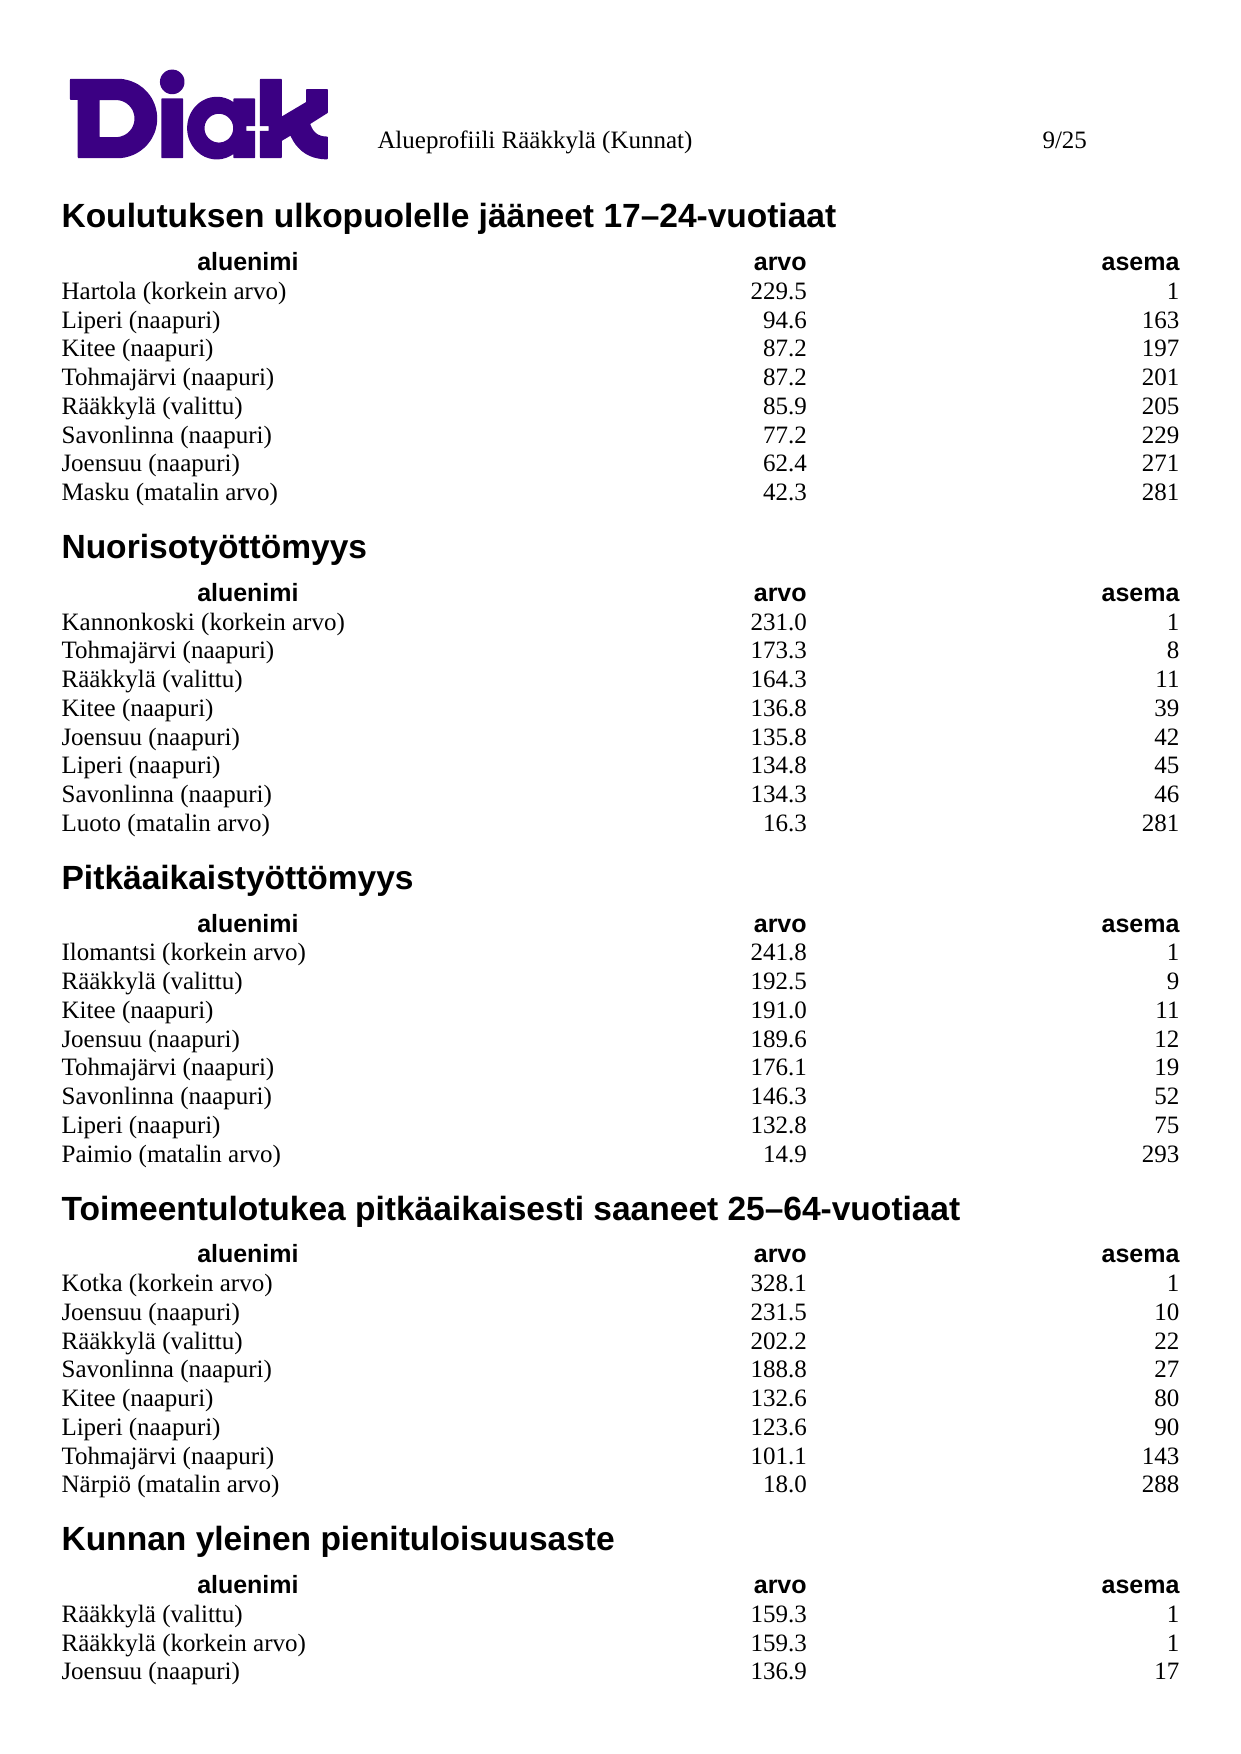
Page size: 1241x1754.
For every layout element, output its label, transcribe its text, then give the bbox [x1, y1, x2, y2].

table_cell 173.3 [434, 636, 806, 664]
table_cell 14.9 [434, 1139, 806, 1167]
table_header aluenimi [61, 1240, 434, 1268]
table_header arvo [434, 909, 806, 937]
table_cell 132.8 [434, 1110, 806, 1139]
table_cell 176.1 [434, 1053, 806, 1081]
table_cell 9 [806, 966, 1179, 995]
table_header arvo [434, 1240, 806, 1268]
table_cell 42 [806, 722, 1179, 751]
table_cell Savonlinna (naapuri) [61, 1081, 434, 1110]
table_cell 62.4 [434, 449, 806, 477]
table_header asema [806, 909, 1179, 937]
table_header aluenimi [61, 1570, 434, 1599]
table_cell 241.8 [434, 938, 806, 966]
table_cell 136.9 [434, 1656, 806, 1685]
table_cell Joensuu (naapuri) [61, 1024, 434, 1052]
table_header aluenimi [61, 909, 434, 937]
table_cell Liperi (naapuri) [61, 1412, 434, 1441]
table_cell Ilomantsi (korkein arvo) [61, 938, 434, 966]
table_cell Kitee (naapuri) [61, 995, 434, 1024]
table_cell 87.2 [434, 334, 806, 362]
table_cell 46 [806, 779, 1179, 808]
table_cell Paimio (matalin arvo) [61, 1139, 434, 1167]
table_cell Tohmajärvi (naapuri) [61, 362, 434, 391]
table_cell 12 [806, 1024, 1179, 1052]
table_cell 159.3 [434, 1599, 806, 1628]
table_header aluenimi [61, 247, 434, 276]
table_cell 1 [806, 276, 1179, 305]
table_cell Luoto (matalin arvo) [61, 808, 434, 837]
subtitle Toimeentulotukea pitkäaikaisesti saaneet 25–64-vuotiaat [61, 1188, 1179, 1227]
table_cell Kitee (naapuri) [61, 693, 434, 722]
table_header aluenimi [61, 578, 434, 607]
table_cell 231.0 [434, 607, 806, 636]
table_cell 45 [806, 751, 1179, 779]
table_header asema [806, 1240, 1179, 1268]
table_cell Rääkkylä (valittu) [61, 1599, 434, 1628]
table_cell 75 [806, 1110, 1179, 1139]
table_cell Rääkkylä (valittu) [61, 1326, 434, 1354]
table_cell 164.3 [434, 664, 806, 693]
table_cell 159.3 [434, 1628, 806, 1656]
table_cell 39 [806, 693, 1179, 722]
table_cell 1 [806, 607, 1179, 636]
table_cell 136.8 [434, 693, 806, 722]
table_cell 16.3 [434, 808, 806, 837]
table_cell 281 [806, 477, 1179, 506]
table_cell 18.0 [434, 1470, 806, 1498]
table_cell 42.3 [434, 477, 806, 506]
table_cell Liperi (naapuri) [61, 1110, 434, 1139]
table_cell 27 [806, 1355, 1179, 1383]
table_cell 191.0 [434, 995, 806, 1024]
table_cell Kannonkoski (korkein arvo) [61, 607, 434, 636]
table_cell 188.8 [434, 1355, 806, 1383]
table_cell Masku (matalin arvo) [61, 477, 434, 506]
table_header arvo [434, 247, 806, 276]
table_cell Joensuu (naapuri) [61, 1656, 434, 1685]
table_cell 19 [806, 1053, 1179, 1081]
table_cell 1 [806, 1268, 1179, 1297]
table_cell 134.8 [434, 751, 806, 779]
table_cell Savonlinna (naapuri) [61, 779, 434, 808]
table_cell Savonlinna (naapuri) [61, 420, 434, 448]
table_cell Liperi (naapuri) [61, 751, 434, 779]
subtitle Pitkäaikaistyöttömyys [61, 858, 1179, 896]
table_cell Tohmajärvi (naapuri) [61, 636, 434, 664]
table_cell 135.8 [434, 722, 806, 751]
table_cell Närpiö (matalin arvo) [61, 1470, 434, 1498]
table_cell 229 [806, 420, 1179, 448]
table_header asema [806, 578, 1179, 607]
table_cell 94.6 [434, 305, 806, 333]
table_cell 132.6 [434, 1383, 806, 1412]
table_cell 205 [806, 391, 1179, 420]
table_cell Joensuu (naapuri) [61, 1297, 434, 1326]
table_cell 80 [806, 1383, 1179, 1412]
table_cell 90 [806, 1412, 1179, 1441]
table_cell 11 [806, 995, 1179, 1024]
table_cell Liperi (naapuri) [61, 305, 434, 333]
table_cell 52 [806, 1081, 1179, 1110]
table_cell Rääkkylä (korkein arvo) [61, 1628, 434, 1656]
table_cell Tohmajärvi (naapuri) [61, 1441, 434, 1469]
table_cell 8 [806, 636, 1179, 664]
table_header asema [806, 247, 1179, 276]
table_cell 85.9 [434, 391, 806, 420]
table_cell Joensuu (naapuri) [61, 449, 434, 477]
table_cell 201 [806, 362, 1179, 391]
table_cell 229.5 [434, 276, 806, 305]
table_cell 271 [806, 449, 1179, 477]
table_cell 22 [806, 1326, 1179, 1354]
table_cell 1 [806, 1599, 1179, 1628]
subtitle Nuorisotyöttömyys [61, 527, 1179, 566]
table_cell 123.6 [434, 1412, 806, 1441]
table_cell 146.3 [434, 1081, 806, 1110]
table_cell 231.5 [434, 1297, 806, 1326]
table_cell Kitee (naapuri) [61, 334, 434, 362]
table_cell Joensuu (naapuri) [61, 722, 434, 751]
table_cell 101.1 [434, 1441, 806, 1469]
table_cell 134.3 [434, 779, 806, 808]
table_cell 293 [806, 1139, 1179, 1167]
table_cell Rääkkylä (valittu) [61, 664, 434, 693]
table_cell Kitee (naapuri) [61, 1383, 434, 1412]
subtitle Kunnan yleinen pienituloisuusaste [61, 1519, 1179, 1558]
table_cell 1 [806, 1628, 1179, 1656]
table_cell Rääkkylä (valittu) [61, 391, 434, 420]
table_cell Hartola (korkein arvo) [61, 276, 434, 305]
table_cell 189.6 [434, 1024, 806, 1052]
table_cell 87.2 [434, 362, 806, 391]
table_cell 197 [806, 334, 1179, 362]
table_cell 281 [806, 808, 1179, 837]
table_cell 192.5 [434, 966, 806, 995]
table_cell 10 [806, 1297, 1179, 1326]
table_cell 17 [806, 1656, 1179, 1685]
table_cell Rääkkylä (valittu) [61, 966, 434, 995]
table_cell 143 [806, 1441, 1179, 1469]
table_cell 288 [806, 1470, 1179, 1498]
subtitle Koulutuksen ulkopuolelle jääneet 17–24-vuotiaat [61, 196, 1179, 235]
table_cell 328.1 [434, 1268, 806, 1297]
table_cell 1 [806, 938, 1179, 966]
table_cell 11 [806, 664, 1179, 693]
table_header asema [806, 1570, 1179, 1599]
table_cell 202.2 [434, 1326, 806, 1354]
table_cell Tohmajärvi (naapuri) [61, 1053, 434, 1081]
table_header arvo [434, 578, 806, 607]
table_header arvo [434, 1570, 806, 1599]
table_cell 163 [806, 305, 1179, 333]
table_cell Kotka (korkein arvo) [61, 1268, 434, 1297]
table_cell Savonlinna (naapuri) [61, 1355, 434, 1383]
table_cell 77.2 [434, 420, 806, 448]
